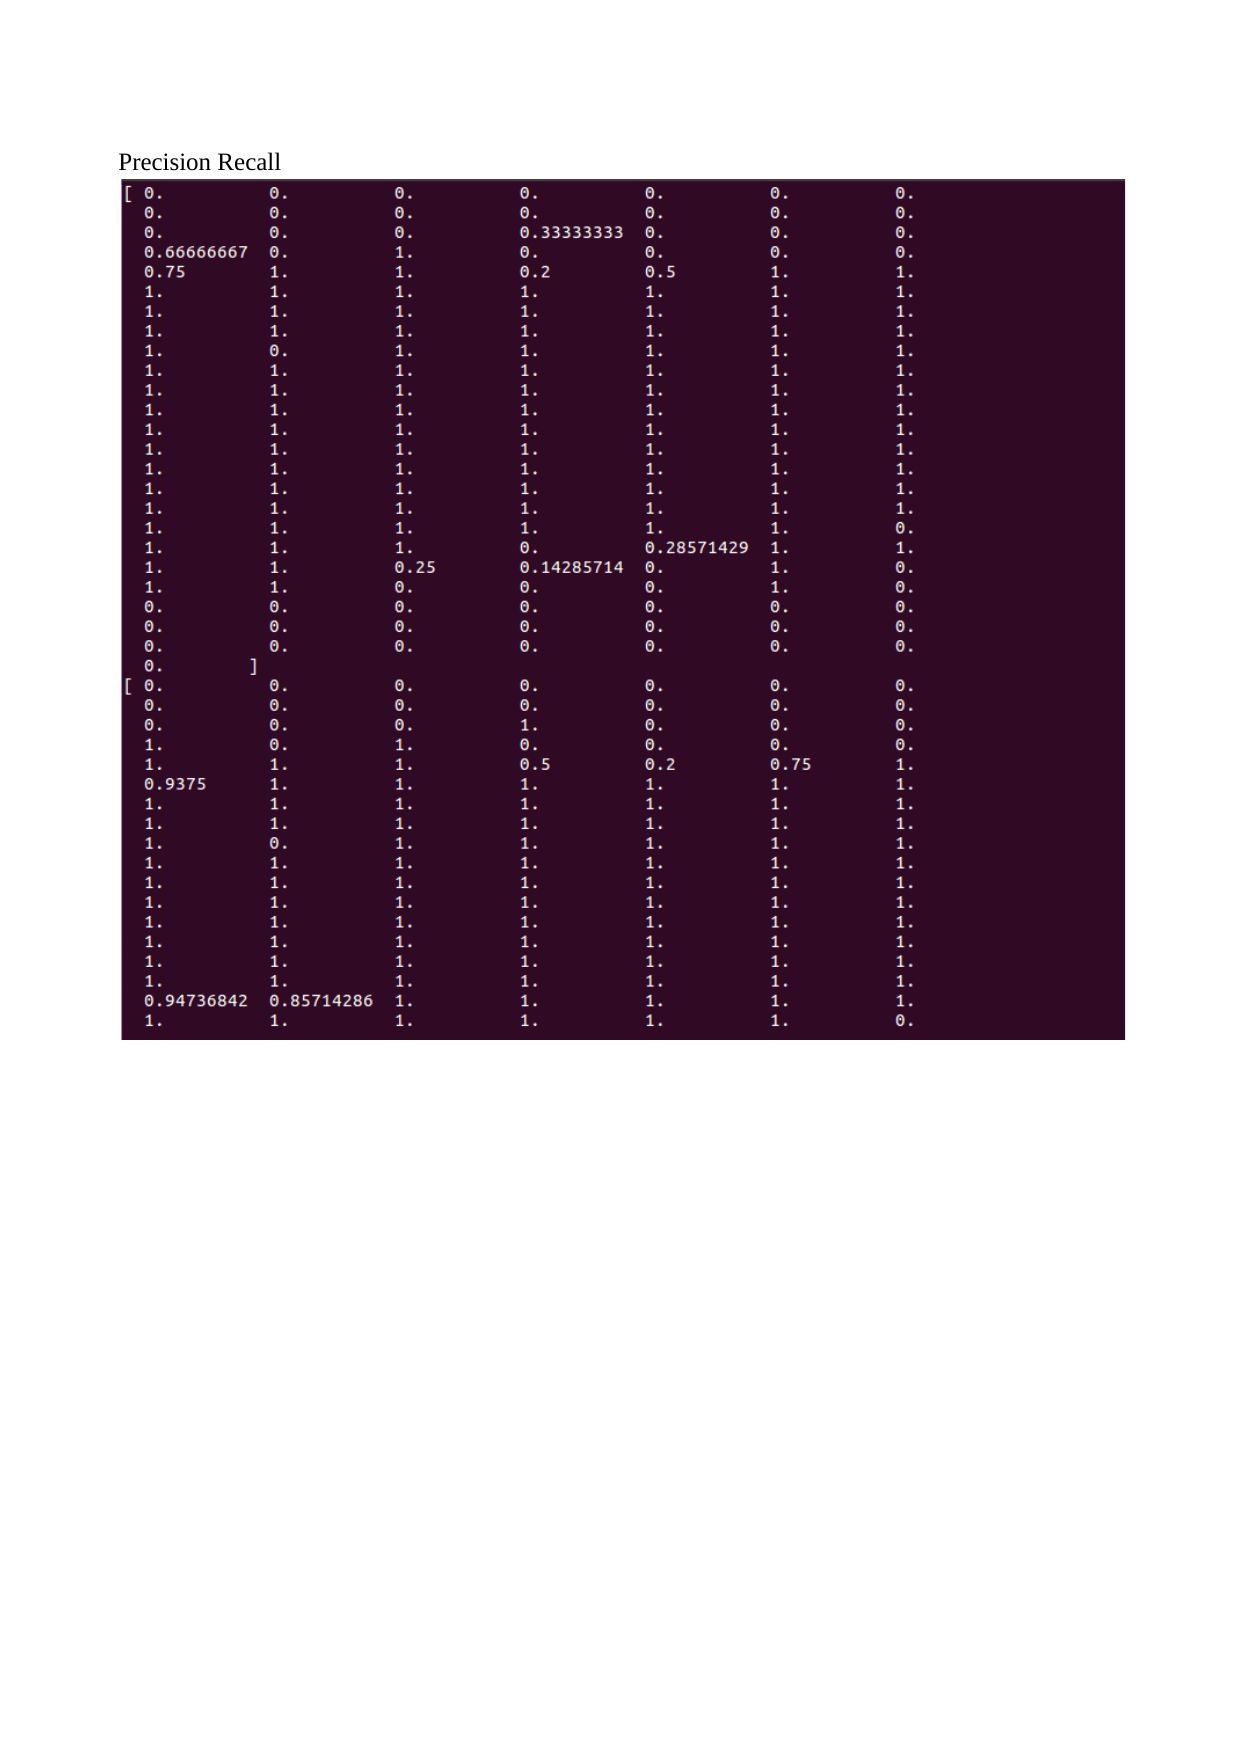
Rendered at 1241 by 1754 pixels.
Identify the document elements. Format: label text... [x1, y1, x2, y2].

picture [121, 179, 1126, 1040]
text Precision Recall [118, 147, 1122, 176]
